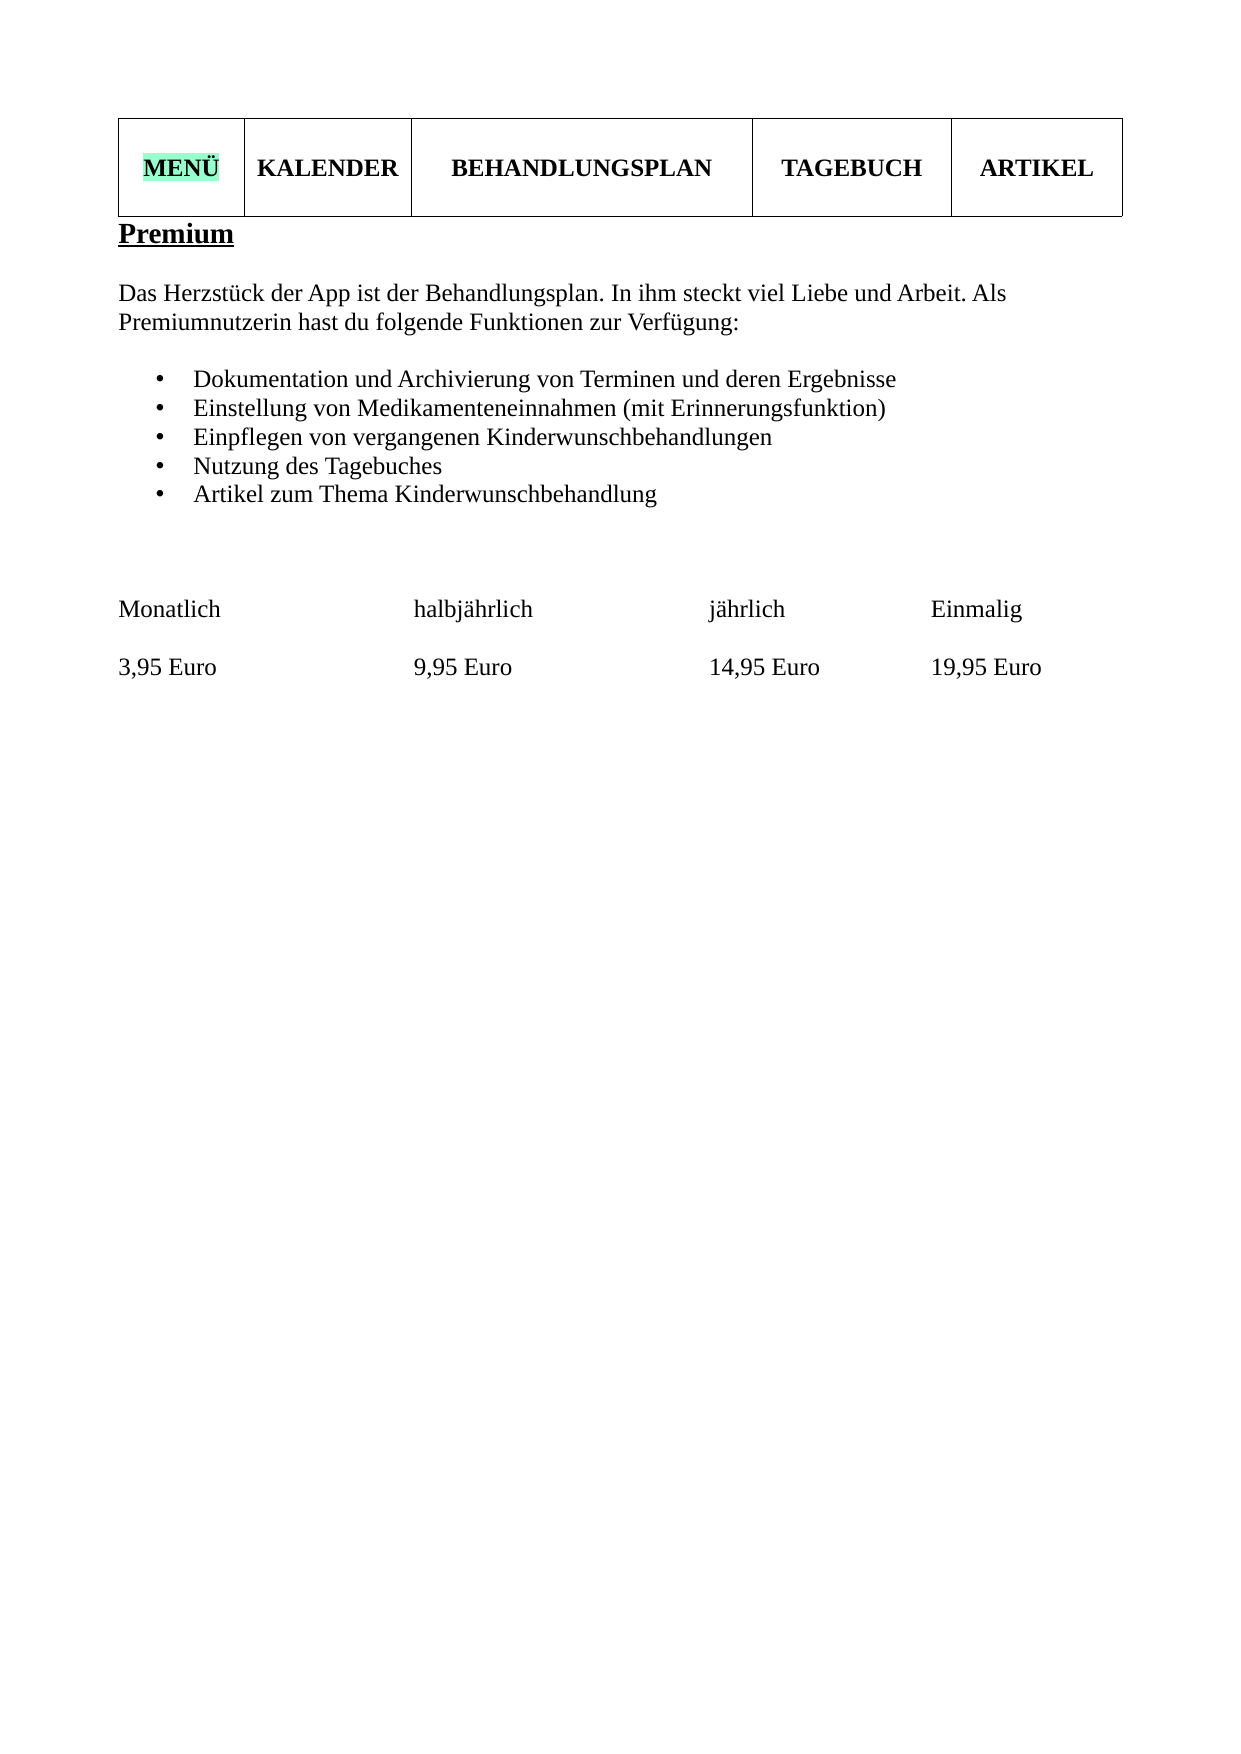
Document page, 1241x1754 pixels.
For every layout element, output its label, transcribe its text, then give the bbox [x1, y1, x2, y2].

list Artikel zum Thema Kinderwunschbehandlung [156, 479, 1122, 508]
text Das Herzstück der App ist der Behandlungsplan. In ihm steckt viel Liebe und Arbeit. Als Premiumnutzerin hast du folgende Funktionen zur Verfügung: [118, 278, 1122, 336]
text 3,95 Euro 9,95 Euro 14,95 Euro 19,95 Euro [118, 652, 1122, 681]
table_header TAGEBUCH [753, 119, 951, 216]
text Premium [118, 217, 1122, 249]
list Einpflegen von vergangenen Kinderwunschbehandlungen [156, 422, 1122, 451]
list Einstellung von Medikamenteneinnahmen (mit Erinnerungsfunktion) [156, 393, 1122, 422]
table_header MENÜ [119, 119, 244, 216]
table_header KALENDER [245, 119, 411, 216]
text Monatlich halbjährlich jährlich Einmalig [118, 594, 1122, 623]
list Nutzung des Tagebuches [156, 451, 1122, 479]
table_header BEHANDLUNGSPLAN [412, 119, 752, 216]
list Dokumentation und Archivierung von Terminen und deren Ergebnisse [156, 364, 1122, 393]
table_header ARTIKEL [952, 119, 1122, 216]
